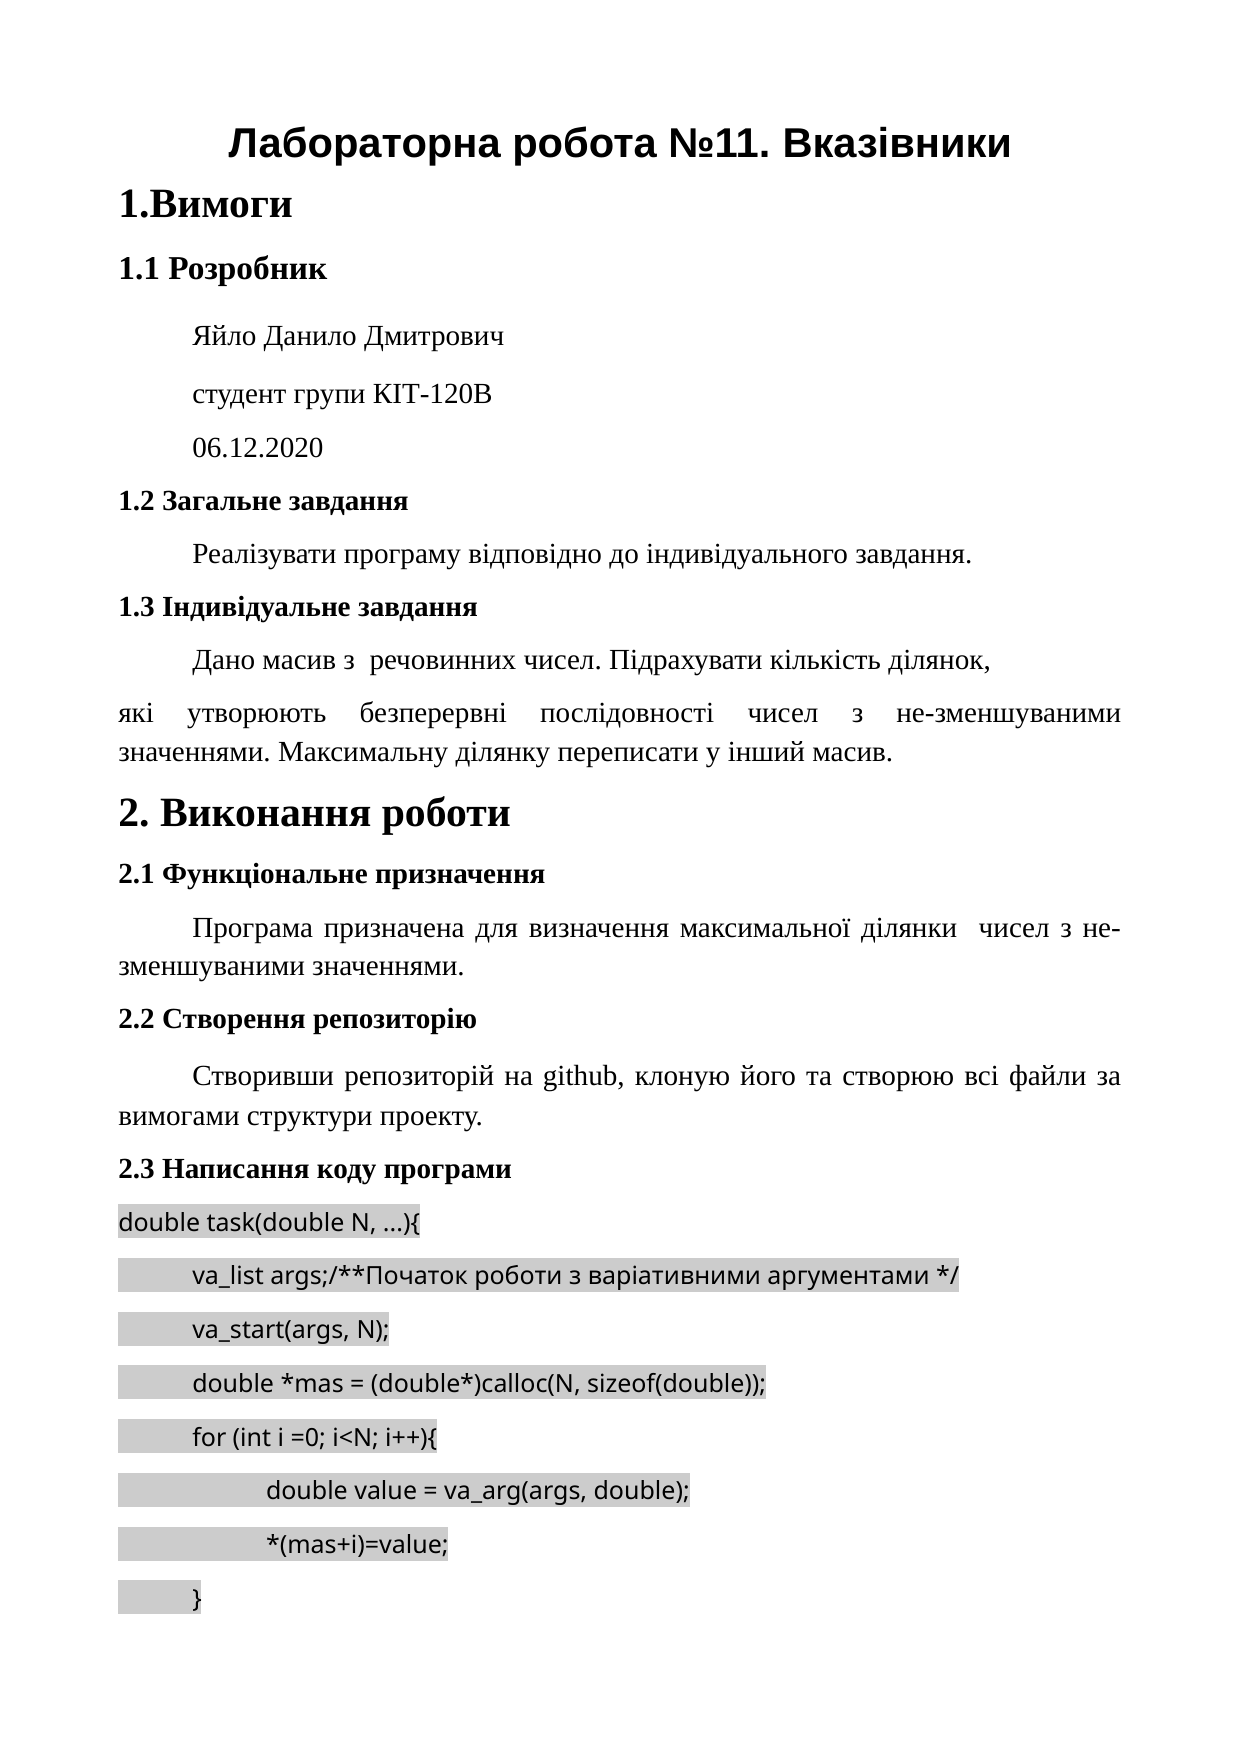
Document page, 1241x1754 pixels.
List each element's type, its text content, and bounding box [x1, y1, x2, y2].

text Реалізувати програму відповідно до індивідуального завдання. [118, 536, 1122, 569]
text 2.1 Функціональне призначення [118, 857, 1122, 890]
text va_list args;/**Початок роботи з варіативними аргументами */ [118, 1258, 1122, 1292]
text які утворюють безперервні послідовності чисел з не-зменшуваними значеннями. Максимальну ділянку переписати у інший масив. [118, 695, 1122, 767]
text double *mas = (double*)calloc(N, sizeof(double)); [118, 1365, 1122, 1399]
text for (int i =0; i<N; i++){ [118, 1419, 1122, 1453]
text Створивши репозиторій на github, клоную його та створюю всі файли за вимогами структури проекту. [118, 1054, 1122, 1131]
text 2.3 Написання коду програми [118, 1151, 1122, 1184]
text студент групи КІТ-120В [118, 377, 1122, 410]
title Лабораторна робота №11. Вказівники [118, 118, 1122, 166]
text } [118, 1580, 1122, 1614]
text va_start(args, N); [118, 1312, 1122, 1346]
text 2.2 Створення репозиторію [118, 1001, 1122, 1035]
text Дано масив з речовинних чисел. Підрахувати кількість ділянок, [118, 642, 1122, 676]
text 1.3 Індивідуальне завдання [118, 589, 1122, 623]
text 1.2 Загальне завдання [118, 483, 1122, 516]
text Програма призначена для визначення максимальної ділянки чисел з не-зменшуваними значеннями. [118, 910, 1122, 982]
text *(mas+i)=value; [118, 1527, 1122, 1561]
text 2. Виконання роботи [118, 787, 1122, 835]
text double task(double N, ...){ [118, 1204, 1122, 1238]
text 1.1 Розробник [118, 248, 1122, 287]
text 06.12.2020 [118, 430, 1122, 463]
text Яйло Данило Дмитрович [118, 307, 1122, 355]
text double value = va_arg(args, double); [118, 1473, 1122, 1507]
text 1.Вимоги [118, 178, 1122, 226]
